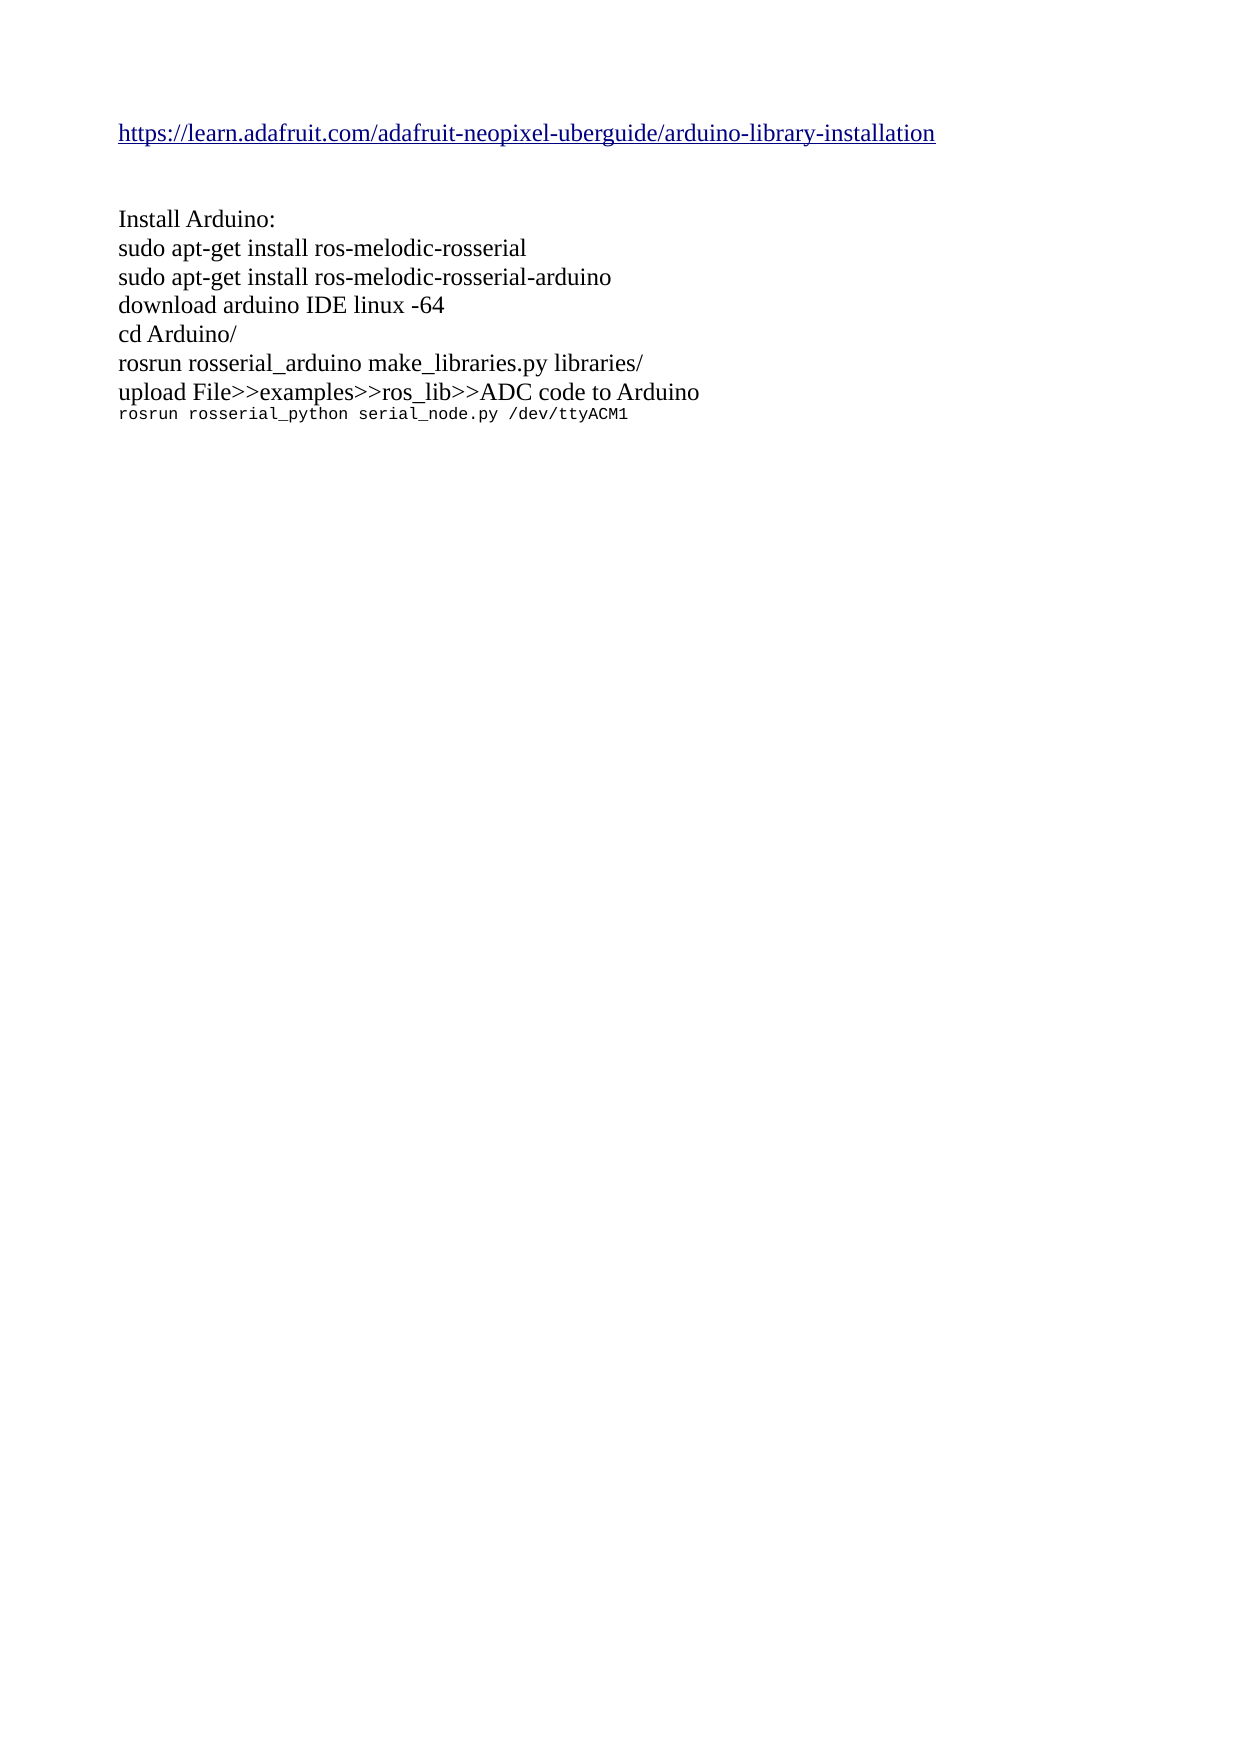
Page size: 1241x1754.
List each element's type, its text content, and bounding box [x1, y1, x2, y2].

text Install Arduino: [118, 204, 1122, 233]
text rosrun rosserial_python serial_node.py /dev/ttyACM1 [118, 406, 1122, 424]
text https://learn.adafruit.com/adafruit-neopixel-uberguide/arduino-library-installation [118, 118, 1122, 147]
text cd Arduino/ rosrun rosserial_arduino make_libraries.py libraries/ [118, 319, 1122, 377]
text download arduino IDE linux -64 [118, 291, 1122, 319]
text sudo apt-get install ros-melodic-rosserial [118, 233, 1122, 262]
text upload File>>examples>>ros_lib>>ADC code to Arduino [118, 377, 1122, 406]
text sudo apt-get install ros-melodic-rosserial-arduino [118, 262, 1122, 291]
